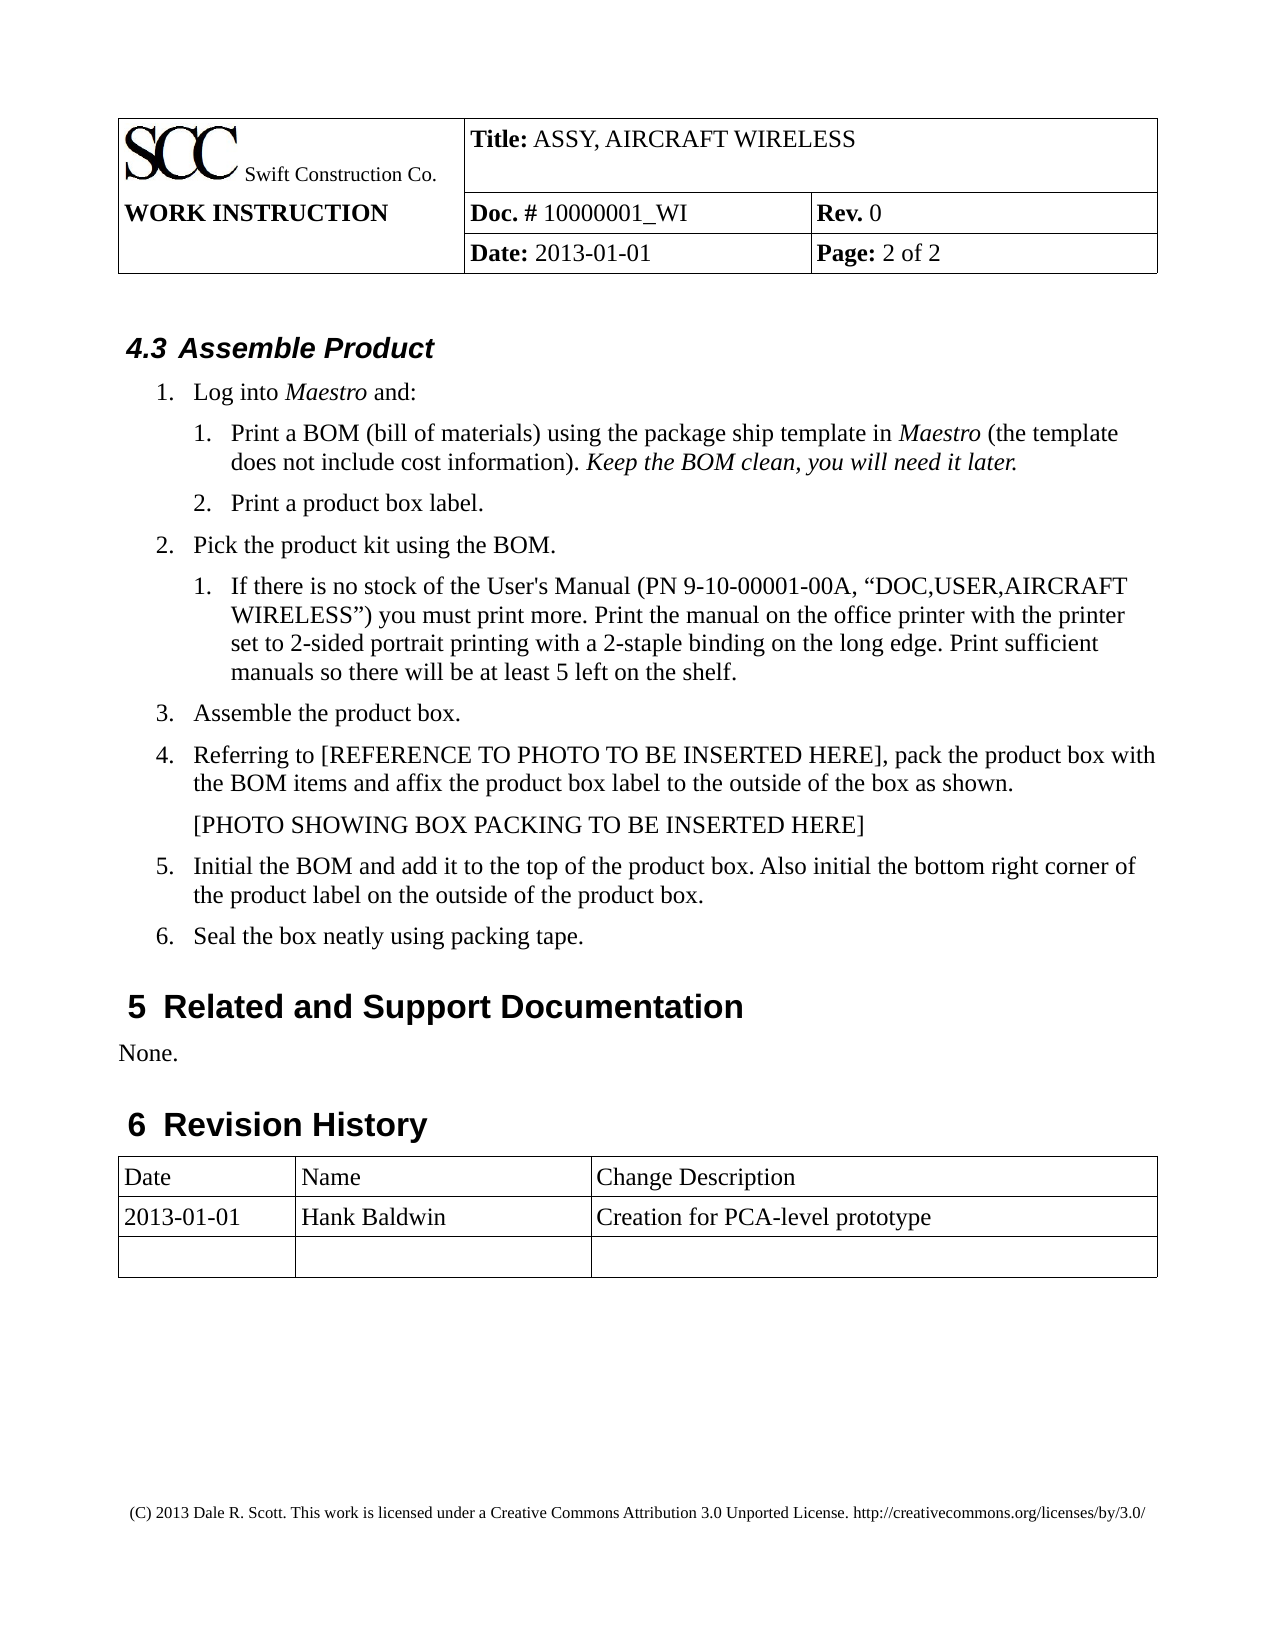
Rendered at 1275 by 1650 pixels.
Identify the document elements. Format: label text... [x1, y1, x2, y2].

list Assemble the product box. [156, 698, 1157, 727]
subtitle Assemble Product [118, 331, 1157, 365]
list Print a BOM (bill of materials) using the package ship template in Maestro (the template does not include cost information). Keep the BOM clean, you will need it later. [193, 418, 1157, 476]
table_cell [592, 1237, 1157, 1277]
list Initial the BOM and add it to the top of the product box. Also initial the bottom right corner of the product label on the outside of the product box. [156, 851, 1157, 908]
table_header Date [119, 1157, 295, 1196]
table_cell [119, 1237, 295, 1277]
list Log into Maestro and: [156, 377, 1157, 406]
list Print a product box label. [193, 488, 1157, 517]
table_header Change Description [592, 1157, 1157, 1196]
table_header Name [296, 1157, 591, 1196]
table_cell [296, 1237, 591, 1277]
picture [123, 123, 239, 182]
table_cell Creation for PCA-level prototype [592, 1197, 1157, 1236]
table_cell Hank Baldwin [296, 1197, 591, 1236]
list Referring to [REFERENCE TO PHOTO TO BE INSERTED HERE], pack the product box with the BOM items and affix the product box label to the outside of the box as shown. [156, 740, 1157, 797]
table_cell 2013-01-01 [119, 1197, 295, 1236]
subtitle Revision History [118, 1105, 1157, 1143]
list If there is no stock of the User's Manual (PN 9-10-00001-00A, “DOC,USER,AIRCRAFT WIRELESS”) you must print more. Print the manual on the office printer with the printer set to 2-sided portrait printing with a 2-staple binding on the long edge. Print sufficient manuals so there will be at least 5 left on the shelf. [193, 571, 1157, 686]
list Pick the product kit using the BOM. [156, 530, 1157, 558]
list Seal the box neatly using packing tape. [156, 921, 1157, 950]
subtitle Related and Support Documentation [118, 987, 1157, 1026]
list [PHOTO SHOWING BOX PACKING TO BE INSERTED HERE] [156, 810, 1157, 838]
text None. [118, 1038, 1157, 1067]
